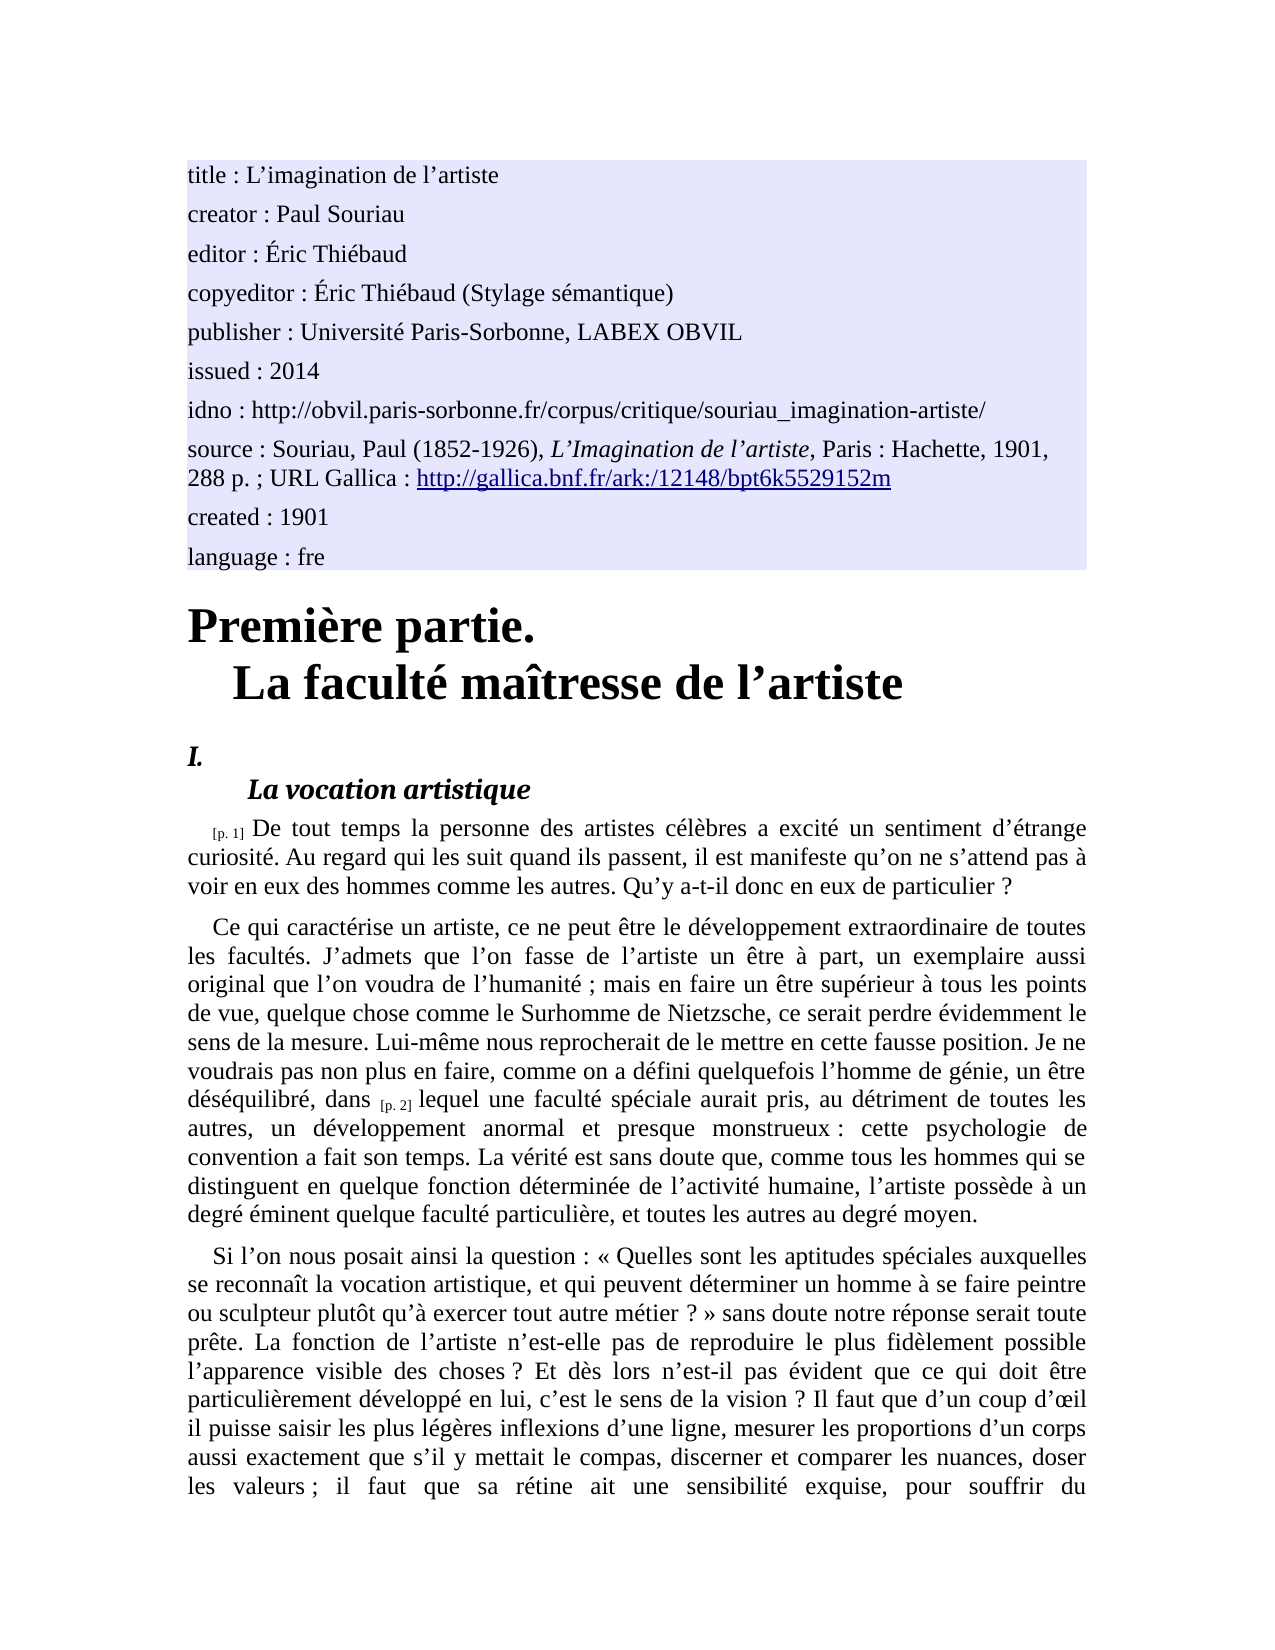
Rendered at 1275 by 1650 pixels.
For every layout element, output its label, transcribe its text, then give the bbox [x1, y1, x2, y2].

text creator : Paul Souriau [187, 199, 1087, 228]
text [p. 1] De tout temps la personne des artistes célèbres a excité un sentiment d’étrange curiosité. Au regard qui les suit quand ils passent, il est manifeste qu’on ne s’attend pas à voir en eux des hommes comme les autres. Qu’y a-t-il donc en eux de particulier ? [187, 813, 1087, 899]
text publisher : Université Paris-Sorbonne, LABEX OBVIL [187, 317, 1087, 346]
text language : fre [187, 542, 1087, 570]
text idno : http://obvil.paris-sorbonne.fr/corpus/critique/souriau_imagination-artiste/ [187, 395, 1087, 424]
subtitle Première partie. La faculté maîtresse de l’artiste [187, 595, 1087, 710]
subtitle I. La vocation artistique [187, 740, 1087, 807]
text Si l’on nous posait ainsi la question : « Quelles sont les aptitudes spéciales auxquelles se reconnaît la vocation artistique, et qui peuvent déterminer un homme à se faire peintre ou sculpteur plutôt qu’à exercer tout autre métier ? » sans doute notre réponse serait toute prête. La fonction de l’artiste n’est-elle pas de reproduire le plus fidèlement possible l’apparence visible des choses ? Et dès lors n’est-il pas évident que ce qui doit être particulièrement développé en lui, c’est le sens de la vision ? Il faut que d’un coup d’œil il puisse saisir les plus légères inflexions d’une ligne, mesurer les proportions d’un corps aussi exactement que s’il y mettait le compas, discerner et comparer les nuances, doser les valeurs ; il faut que sa rétine ait une sensibilité exquise, pour souffrir du [187, 1241, 1087, 1499]
text editor : Éric Thiébaud [187, 239, 1087, 267]
text title : L’imagination de l’artiste [187, 160, 1087, 189]
text Ce qui caractérise un artiste, ce ne peut être le développement extraordinaire de toutes les facultés. J’admets que l’on fasse de l’artiste un être à part, un exemplaire aussi original que l’on voudra de l’humanité ; mais en faire un être supérieur à tous les points de vue, quelque chose comme le Surhomme de Nietzsche, ce serait perdre évidemment le sens de la mesure. Lui-même nous reprocherait de le mettre en cette fausse position. Je ne voudrais pas non plus en faire, comme on a défini quelquefois l’homme de génie, un être déséquilibré, dans [p. 2] lequel une faculté spéciale aurait pris, au détriment de toutes les autres, un développement anormal et presque monstrueux : cette psychologie de convention a fait son temps. La vérité est sans doute que, comme tous les hommes qui se distinguent en quelque fonction déterminée de l’activité humaine, l’artiste possède à un degré éminent quelque faculté particulière, et toutes les autres au degré moyen. [187, 912, 1087, 1228]
text source : Souriau, Paul (1852-1926), L’Imagination de l’artiste, Paris : Hachette, 1901, 288 p. ; URL Gallica : http://gallica.bnf.fr/ark:/12148/bpt6k5529152m [187, 434, 1087, 492]
text copyeditor : Éric Thiébaud (Stylage sémantique) [187, 278, 1087, 307]
text created : 1901 [187, 502, 1087, 531]
text issued : 2014 [187, 356, 1087, 385]
